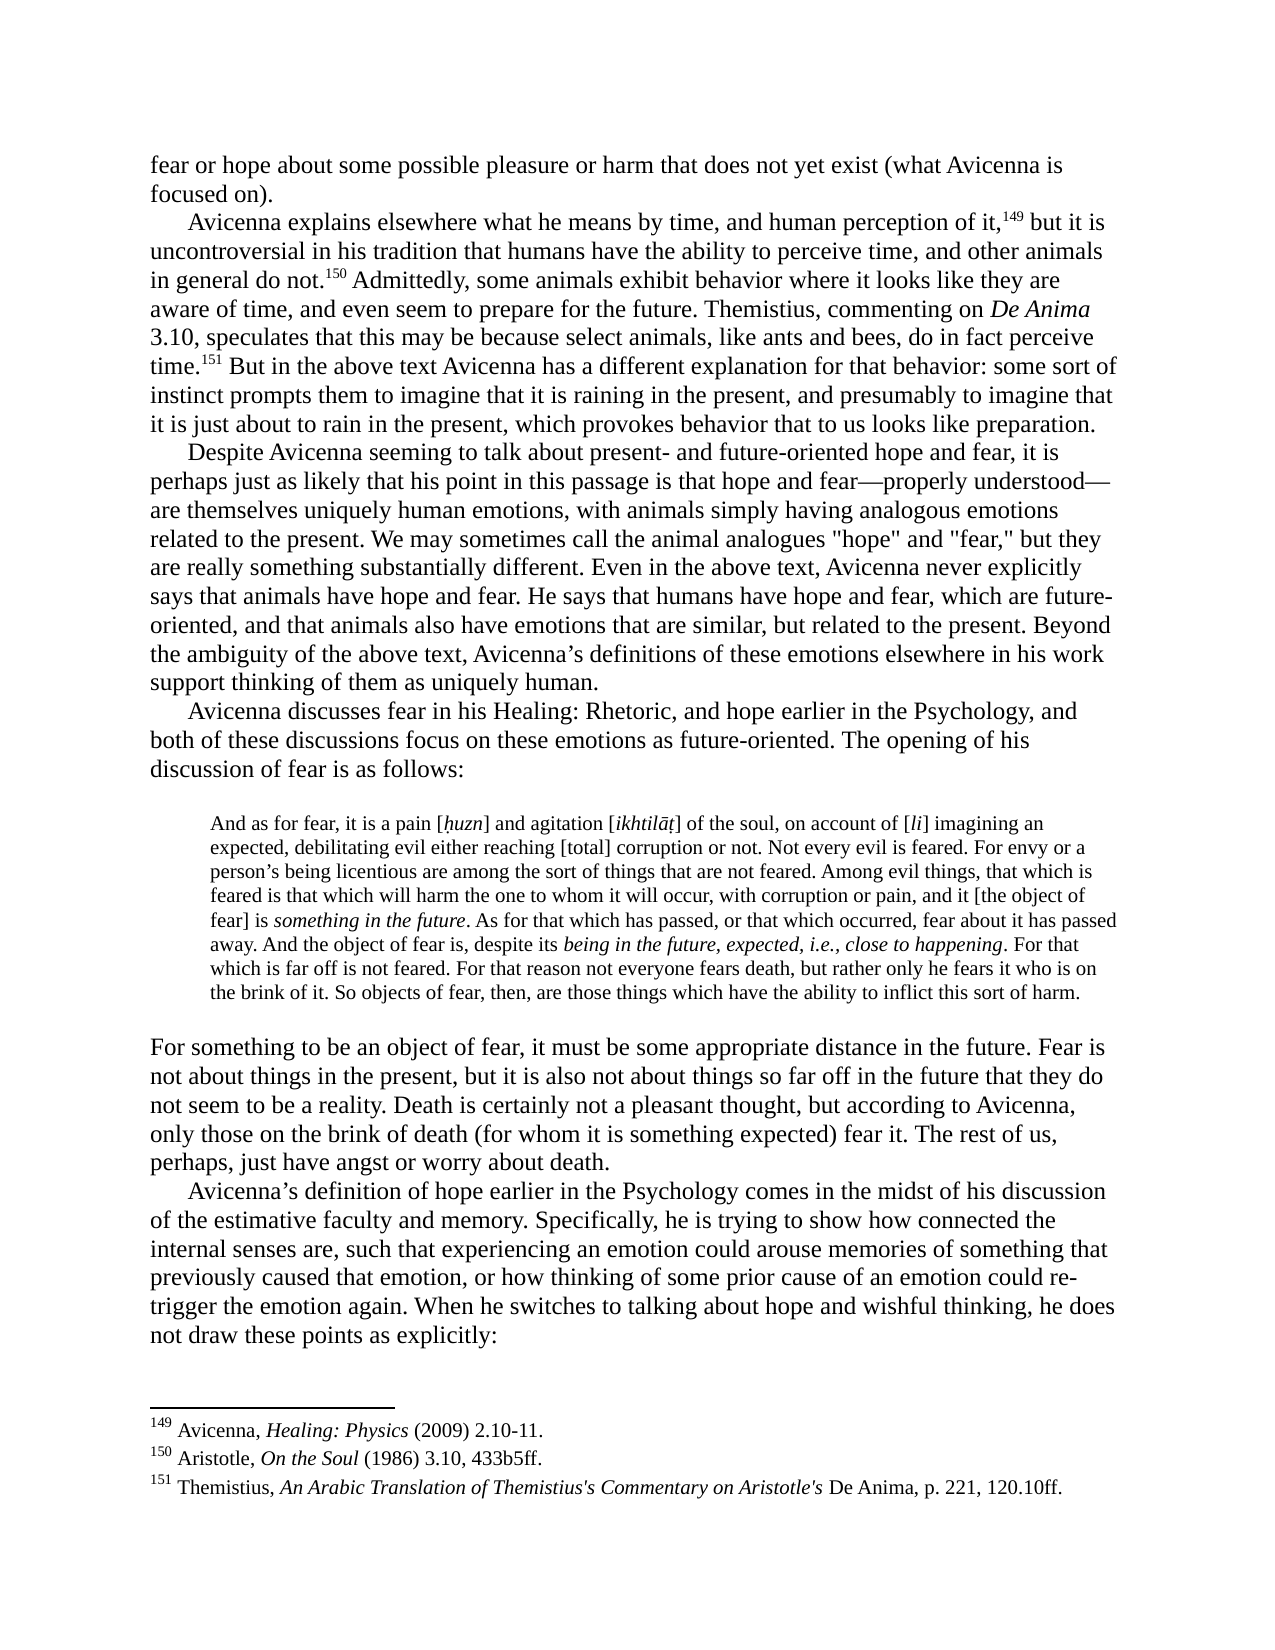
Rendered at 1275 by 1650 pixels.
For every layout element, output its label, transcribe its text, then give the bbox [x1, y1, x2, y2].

text And as for fear, it is a pain [ḥuzn] and agitation [ikhtilāṭ] of the soul, on account of [li] imagining an expected, debilitating evil either reaching [total] corruption or not. Not every evil is feared. For envy or a person’s being licentious are among the sort of things that are not feared. Among evil things, that which is feared is that which will harm the one to whom it will occur, with corruption or pain, and it [the object of fear] is something in the future. As for that which has passed, or that which occurred, fear about it has passed away. And the object of fear is, despite its being in the future, expected, i.e., close to happening. For that which is far off is not feared. For that reason not everyone fears death, but rather only he fears it who is on the brink of it. So objects of fear, then, are those things which have the ability to inflict this sort of harm. [210, 811, 1125, 1004]
text Avicenna explains elsewhere what he means by time, and human perception of it, but it is uncontroversial in his tradition that humans have the ability to perceive time, and other animals in general do not. Admittedly, some animals exhibit behavior where it looks like they are aware of time, and even seem to prepare for the future. Themistius, commenting on De Anima 3.10, speculates that this may be because select animals, like ants and bees, do in fact perceive time. But in the above text Avicenna has a different explanation for that behavior: some sort of instinct prompts them to imagine that it is raining in the present, and presumably to imagine that it is just about to rain in the present, which provokes behavior that to us looks like preparation. [150, 207, 1125, 437]
text For something to be an object of fear, it must be some appropriate distance in the future. Fear is not about things in the present, but it is also not about things so far off in the future that they do not seem to be a reality. Death is certainly not a pleasant thought, but according to Avicenna, only those on the brink of death (for whom it is something expected) fear it. The rest of us, perhaps, just have angst or worry about death. [150, 1032, 1125, 1176]
text Avicenna’s definition of hope earlier in the Psychology comes in the midst of his discussion of the estimative faculty and memory. Specifically, he is trying to show how connected the internal senses are, such that experiencing an emotion could arouse memories of something that previously caused that emotion, or how thinking of some prior cause of an emotion could re-trigger the emotion again. When he switches to talking about hope and wishful thinking, he does not draw these points as explicitly: [150, 1176, 1125, 1349]
text fear or hope about some possible pleasure or harm that does not yet exist (what Avicenna is focused on). [150, 150, 1125, 207]
text Avicenna, Healing: Physics (2009) 2.10-11. [150, 1414, 1125, 1442]
text Aristotle, On the Soul (1986) 3.10, 433b5ff. [150, 1442, 1125, 1471]
text Avicenna discusses fear in his Healing: Rhetoric, and hope earlier in the Psychology, and both of these discussions focus on these emotions as future-oriented. The opening of his discussion of fear is as follows: [150, 696, 1125, 782]
text Themistius, An Arabic Translation of Themistius's Commentary on Aristotle's De Anima, p. 221, 120.10ff. [150, 1471, 1125, 1500]
text Despite Avicenna seeming to talk about present- and future-oriented hope and fear, it is perhaps just as likely that his point in this passage is that hope and fear—properly understood—are themselves uniquely human emotions, with animals simply having analogous emotions related to the present. We may sometimes call the animal analogues "hope" and "fear," but they are really something substantially different. Even in the above text, Avicenna never explicitly says that animals have hope and fear. He says that humans have hope and fear, which are future-oriented, and that animals also have emotions that are similar, but related to the present. Beyond the ambiguity of the above text, Avicenna’s definitions of these emotions elsewhere in his work support thinking of them as uniquely human. [150, 437, 1125, 696]
